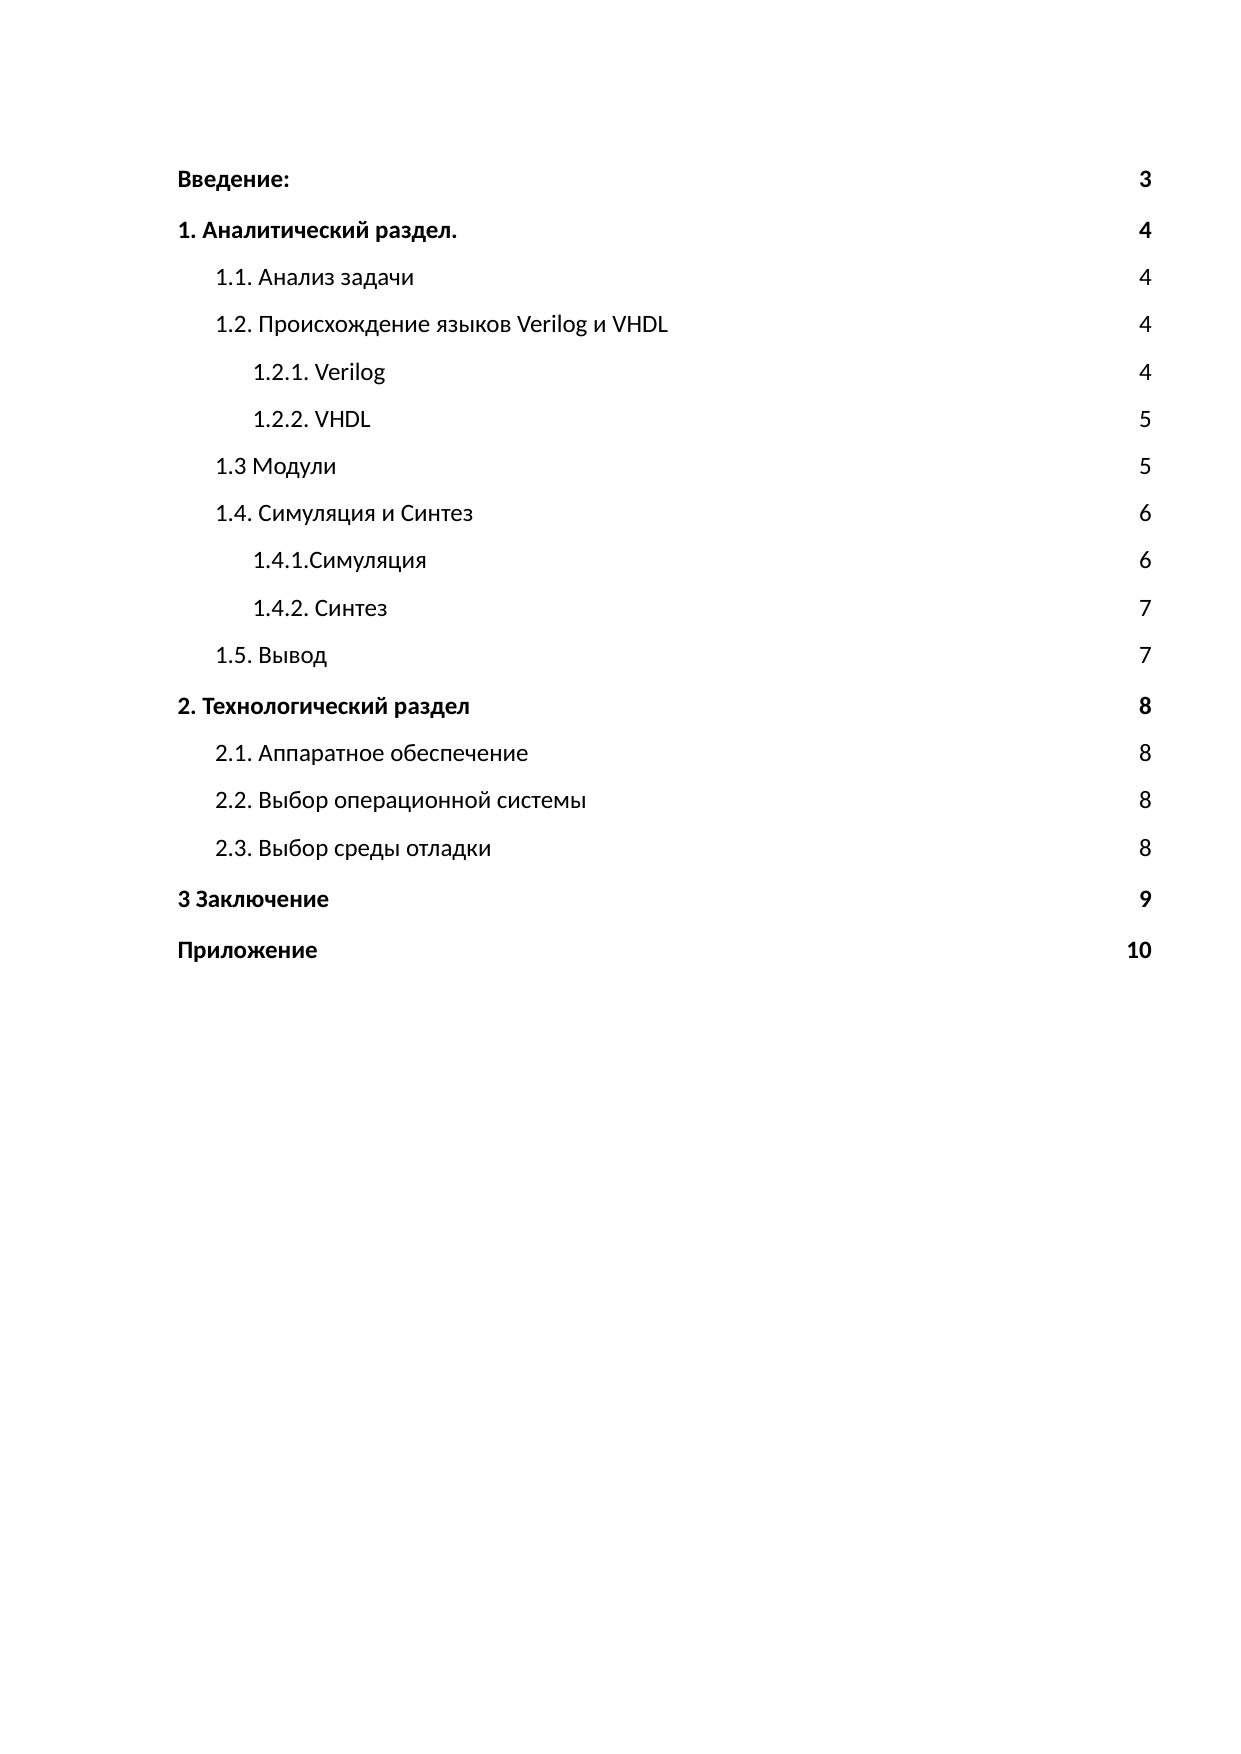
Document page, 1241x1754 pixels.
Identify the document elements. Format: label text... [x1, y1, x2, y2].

text 2. Технологический раздел 8 [177, 690, 1152, 721]
text 1.5. Вывод 7 [215, 639, 1152, 669]
text 1.3 Модули 5 [215, 450, 1152, 481]
text Введение: 3 [177, 163, 1152, 193]
text 2.3. Выбор среды отладки 8 [215, 832, 1152, 862]
text 1.2. Происхождение языков Verilog и VHDL 4 [215, 308, 1152, 339]
text 1.2.2. VHDL 5 [252, 403, 1152, 433]
text 2.1. Аппаратное обеспечение 8 [215, 737, 1152, 768]
text 1.2.1. Verilog 4 [252, 356, 1152, 386]
text 3 Заключение 9 [177, 883, 1152, 914]
text 1. Аналитический раздел. 4 [177, 214, 1152, 245]
text 1.4. Симуляция и Синтез 6 [215, 497, 1152, 528]
text 1.1. Анализ задачи 4 [215, 261, 1152, 292]
text 2.2. Выбор операционной системы 8 [215, 784, 1152, 815]
text 1.4.1.Симуляция 6 [252, 544, 1152, 575]
text 1.4.2. Синтез 7 [252, 592, 1152, 622]
text Приложение 10 [177, 934, 1152, 965]
